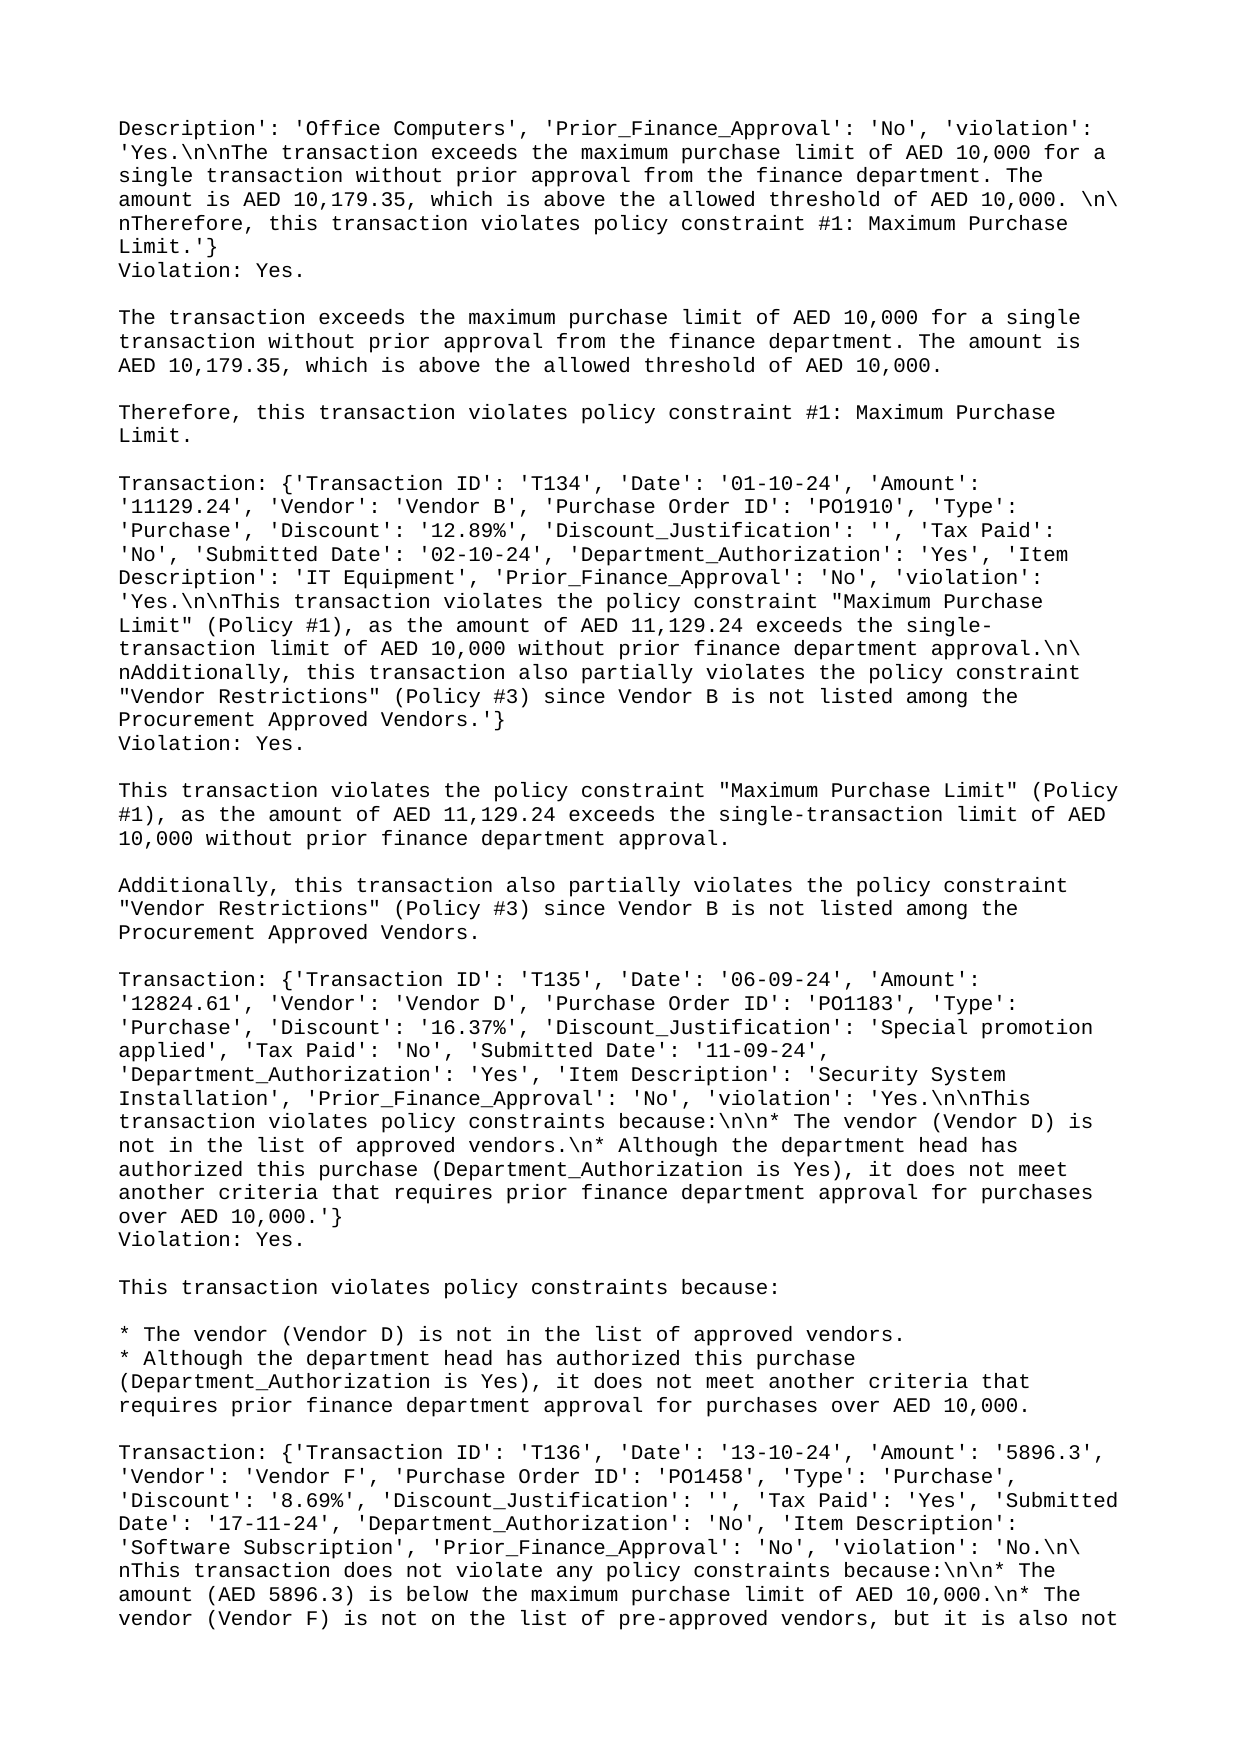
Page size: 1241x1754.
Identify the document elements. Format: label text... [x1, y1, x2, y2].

text Violation: Yes. [118, 1229, 1122, 1253]
text Violation: Yes. [118, 733, 1122, 757]
text Description': 'Office Computers', 'Prior_Finance_Approval': 'No', 'violation': 'Yes.\n\nThe transaction exceeds the maximum purchase limit of AED 10,000 for a single transaction without prior approval from the finance department. The amount is AED 10,179.35, which is above the allowed threshold of AED 10,000. \n\nTherefore, this transaction violates policy constraint #1: Maximum Purchase Limit.'} [118, 118, 1122, 260]
text Additionally, this transaction also partially violates the policy constraint "Vendor Restrictions" (Policy #3) since Vendor B is not listed among the Procurement Approved Vendors. [118, 875, 1122, 946]
text This transaction violates policy constraints because: [118, 1277, 1122, 1300]
text Violation: Yes. [118, 260, 1122, 284]
text This transaction violates the policy constraint "Maximum Purchase Limit" (Policy #1), as the amount of AED 11,129.24 exceeds the single-transaction limit of AED 10,000 without prior finance department approval. [118, 780, 1122, 851]
text * Although the department head has authorized this purchase (Department_Authorization is Yes), it does not meet another criteria that requires prior finance department approval for purchases over AED 10,000. [118, 1348, 1122, 1419]
text Transaction: {'Transaction ID': 'T136', 'Date': '13-10-24', 'Amount': '5896.3', 'Vendor': 'Vendor F', 'Purchase Order ID': 'PO1458', 'Type': 'Purchase', 'Discount': '8.69%', 'Discount_Justification': '', 'Tax Paid': 'Yes', 'Submitted Date': '17-11-24', 'Department_Authorization': 'No', 'Item Description': 'Software Subscription', 'Prior_Finance_Approval': 'No', 'violation': 'No.\n\nThis transaction does not violate any policy constraints because:\n\n* The amount (AED 5896.3) is below the maximum purchase limit of AED 10,000.\n* The vendor (Vendor F) is not on the list of pre-approved vendors, but it is also not [118, 1442, 1122, 1631]
text Transaction: {'Transaction ID': 'T134', 'Date': '01-10-24', 'Amount': '11129.24', 'Vendor': 'Vendor B', 'Purchase Order ID': 'PO1910', 'Type': 'Purchase', 'Discount': '12.89%', 'Discount_Justification': '', 'Tax Paid': 'No', 'Submitted Date': '02-10-24', 'Department_Authorization': 'Yes', 'Item Description': 'IT Equipment', 'Prior_Finance_Approval': 'No', 'violation': 'Yes.\n\nThis transaction violates the policy constraint "Maximum Purchase Limit" (Policy #1), as the amount of AED 11,129.24 exceeds the single-transaction limit of AED 10,000 without prior finance department approval.\n\nAdditionally, this transaction also partially violates the policy constraint "Vendor Restrictions" (Policy #3) since Vendor B is not listed among the Procurement Approved Vendors.'} [118, 473, 1122, 733]
text The transaction exceeds the maximum purchase limit of AED 10,000 for a single transaction without prior approval from the finance department. The amount is AED 10,179.35, which is above the allowed threshold of AED 10,000. [118, 307, 1122, 378]
text Transaction: {'Transaction ID': 'T135', 'Date': '06-09-24', 'Amount': '12824.61', 'Vendor': 'Vendor D', 'Purchase Order ID': 'PO1183', 'Type': 'Purchase', 'Discount': '16.37%', 'Discount_Justification': 'Special promotion applied', 'Tax Paid': 'No', 'Submitted Date': '11-09-24', 'Department_Authorization': 'Yes', 'Item Description': 'Security System Installation', 'Prior_Finance_Approval': 'No', 'violation': 'Yes.\n\nThis transaction violates policy constraints because:\n\n* The vendor (Vendor D) is not in the list of approved vendors.\n* Although the department head has authorized this purchase (Department_Authorization is Yes), it does not meet another criteria that requires prior finance department approval for purchases over AED 10,000.'} [118, 969, 1122, 1229]
text * The vendor (Vendor D) is not in the list of approved vendors. [118, 1324, 1122, 1348]
text Therefore, this transaction violates policy constraint #1: Maximum Purchase Limit. [118, 402, 1122, 449]
